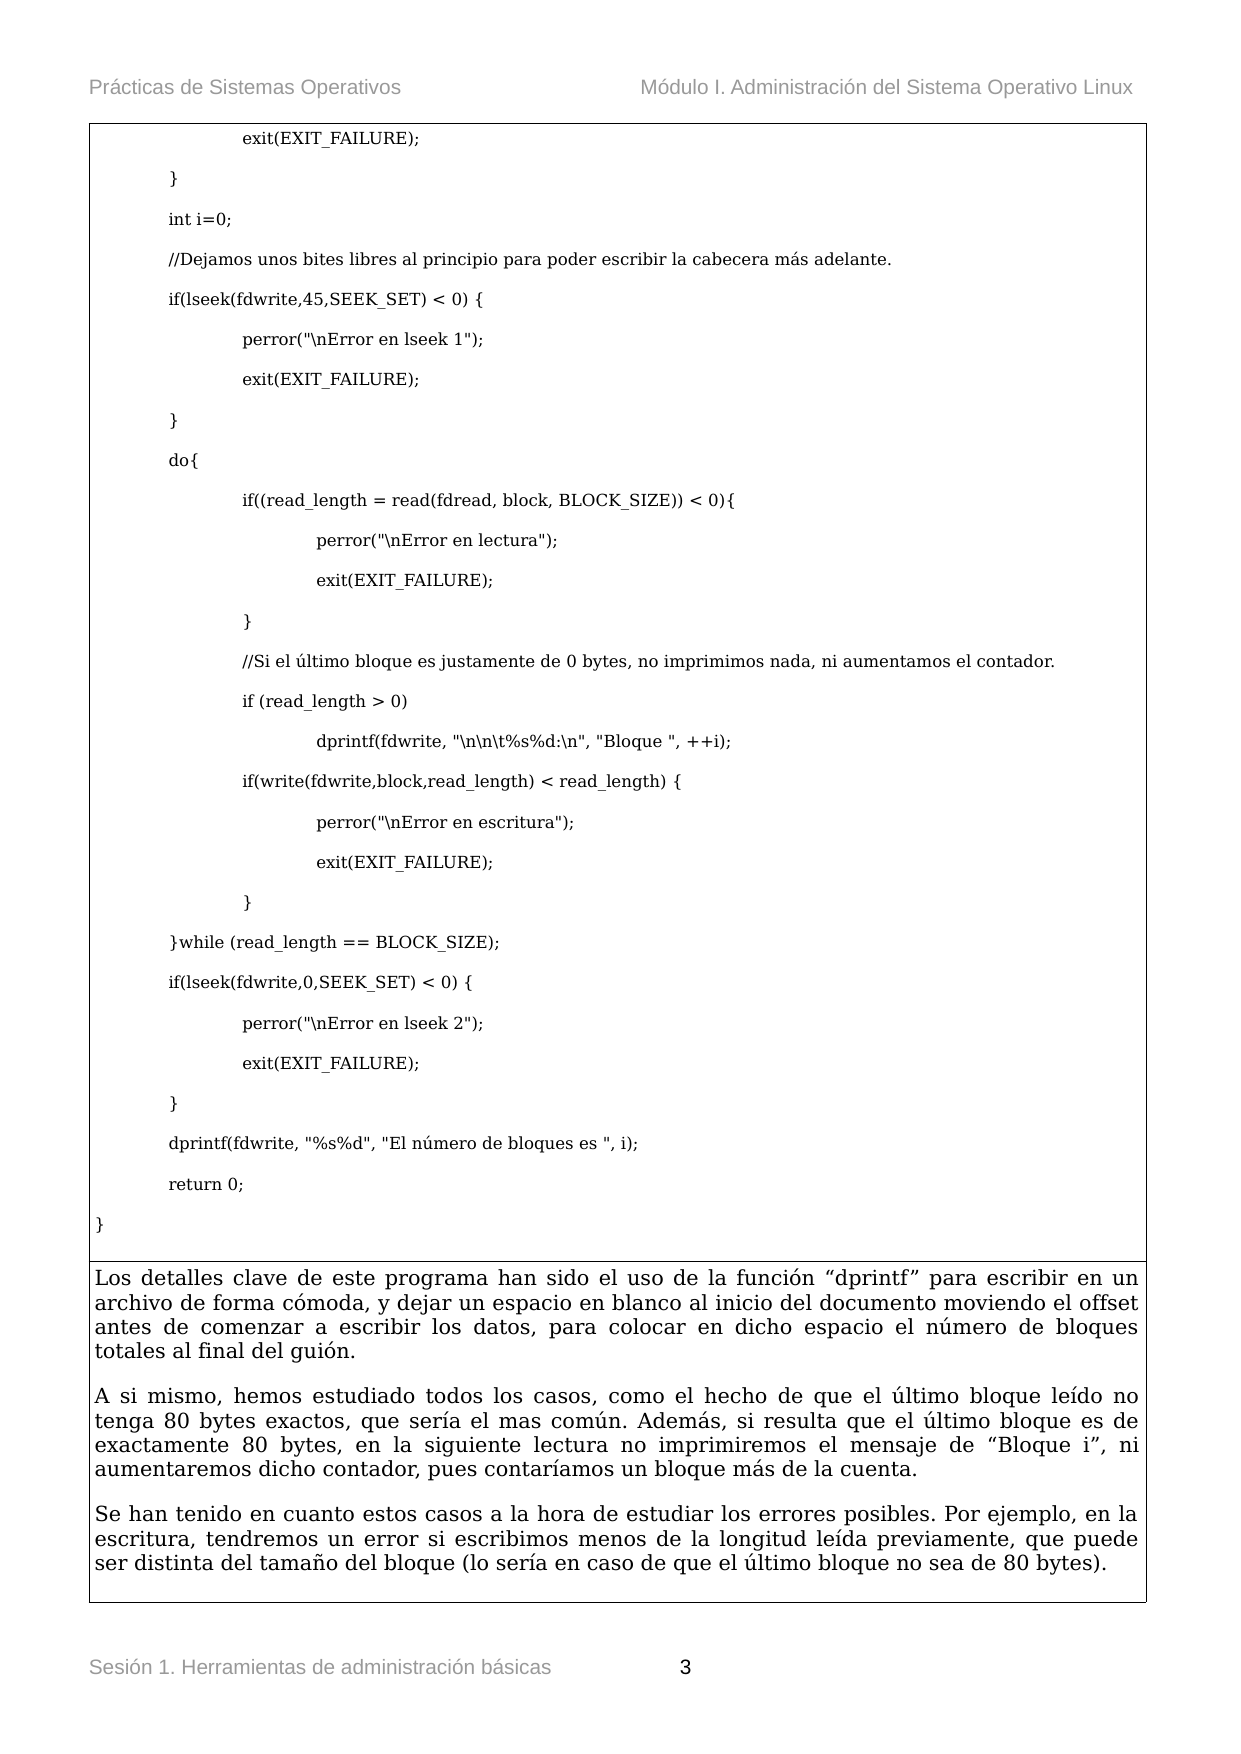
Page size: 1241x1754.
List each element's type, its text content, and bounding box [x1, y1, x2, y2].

table_header exit(EXIT_FAILURE); } int i=0; //Dejamos unos bites libres al principio para poder escribir la cabecera más adelante. if(lseek(fdwrite,45,SEEK_SET) < 0) { perror("\nError en lseek 1"); exit(EXIT_FAILURE); } do{ if((read_length = read(fdread, block, BLOCK_SIZE)) < 0){ perror("\nError en lectura"); exit(EXIT_FAILURE); } //Si el último bloque es justamente de 0 bytes, no imprimimos nada, ni aumentamos el contador. if (read_length > 0) dprintf(fdwrite, "\n\n\t%s%d:\n", "Bloque ", ++i); if(write(fdwrite,block,read_length) < read_length) { perror("\nError en escritura"); exit(EXIT_FAILURE); } }while (read_length == BLOCK_SIZE); if(lseek(fdwrite,0,SEEK_SET) < 0) { perror("\nError en lseek 2"); exit(EXIT_FAILURE); } dprintf(fdwrite, "%s%d", "El número de bloques es ", i); return 0; } [90, 124, 1146, 1261]
table_cell Los detalles clave de este programa han sido el uso de la función “dprintf” para escribir en un archivo de forma cómoda, y dejar un espacio en blanco al inicio del documento moviendo el offset antes de comenzar a escribir los datos, para colocar en dicho espacio el número de bloques totales al final del guión. A si mismo, hemos estudiado todos los casos, como el hecho de que el último bloque leído no tenga 80 bytes exactos, que sería el mas común. Además, si resulta que el último bloque es de exactamente 80 bytes, en la siguiente lectura no imprimiremos el mensaje de “Bloque i”, ni aumentaremos dicho contador, pues contaríamos un bloque más de la cuenta. Se han tenido en cuanto estos casos a la hora de estudiar los errores posibles. Por ejemplo, en la escritura, tendremos un error si escribimos menos de la longitud leída previamente, que puede ser distinta del tamaño del bloque (lo sería en caso de que el último bloque no sea de 80 bytes). [90, 1262, 1146, 1602]
